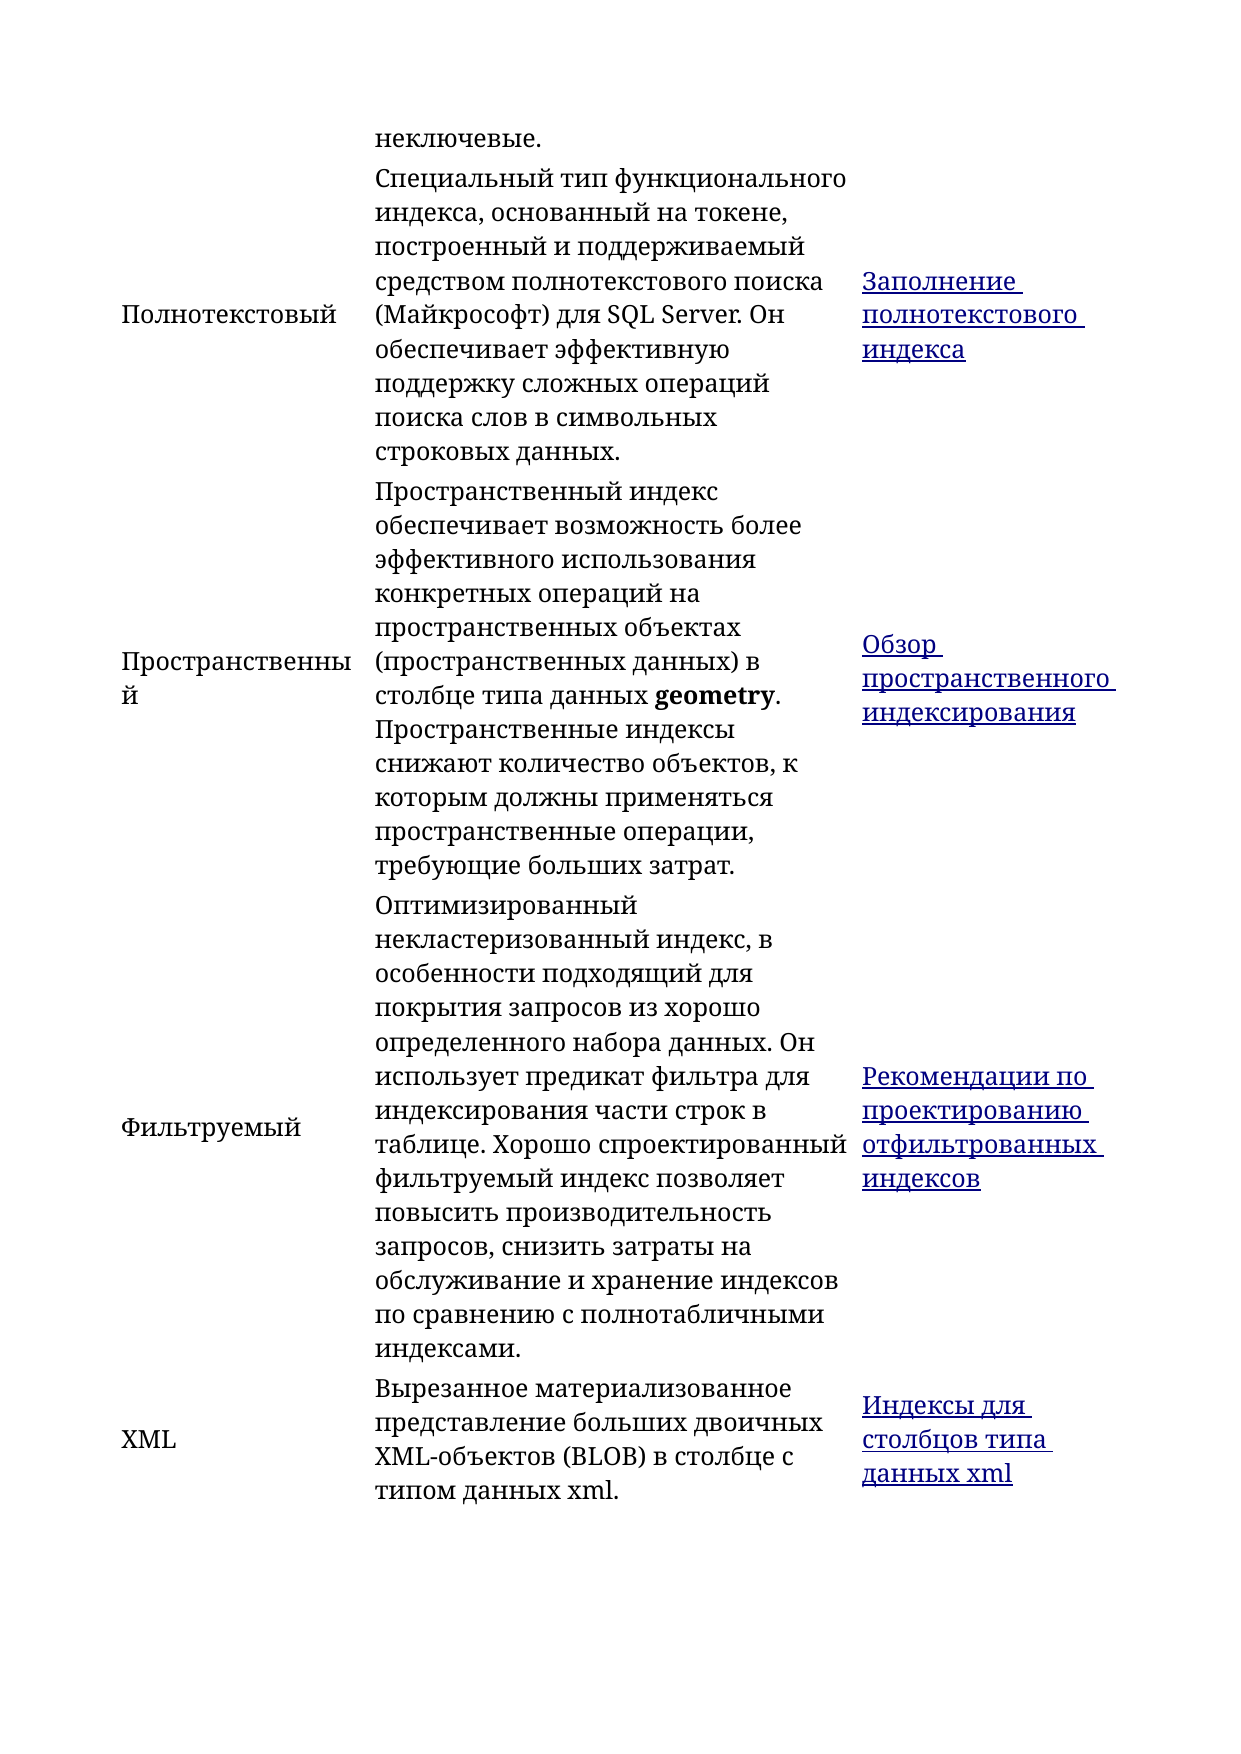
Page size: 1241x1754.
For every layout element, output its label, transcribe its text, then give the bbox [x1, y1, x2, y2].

table_cell Пространственный [118, 470, 372, 885]
table_cell Специальный тип функционального индекса, основанный на токене, построенный и поддерживаемый средством полнотекстового поиска (Майкрософт) для SQL Server. Он обеспечивает эффективную поддержку сложных операций поиска слов в символьных строковых данных. [372, 158, 859, 470]
table_cell Рекомендации по проектированию отфильтрованных индексов [859, 885, 1122, 1368]
table_cell Заполнение полнотекстового индекса [859, 158, 1122, 470]
table_cell Пространственный индекс обеспечивает возможность более эффективного использования конкретных операций на пространственных объектах (пространственных данных) в столбце типа данных geometry. Пространственные индексы снижают количество объектов, к которым должны применяться пространственные операции, требующие больших затрат. [372, 470, 859, 885]
table_cell Полнотекстовый [118, 158, 372, 470]
table_cell Обзор пространственного индексирования [859, 470, 1122, 885]
table_cell Вырезанное материализованное представление больших двоичных XML-объектов (BLOB) в столбце с типом данных xml. [372, 1368, 859, 1510]
table_cell Оптимизированный некластеризованный индекс, в особенности подходящий для покрытия запросов из хорошо определенного набора данных. Он использует предикат фильтра для индексирования части строк в таблице. Хорошо спроектированный фильтруемый индекс позволяет повысить производительность запросов, снизить затраты на обслуживание и хранение индексов по сравнению с полнотабличными индексами. [372, 885, 859, 1368]
table_cell [118, 118, 372, 158]
table_cell [859, 118, 1122, 158]
table_cell Индексы для столбцов типа данных xml [859, 1368, 1122, 1510]
table_cell неключевые. [372, 118, 859, 158]
table_cell Фильтруемый [118, 885, 372, 1368]
table_cell XML [118, 1368, 372, 1510]
